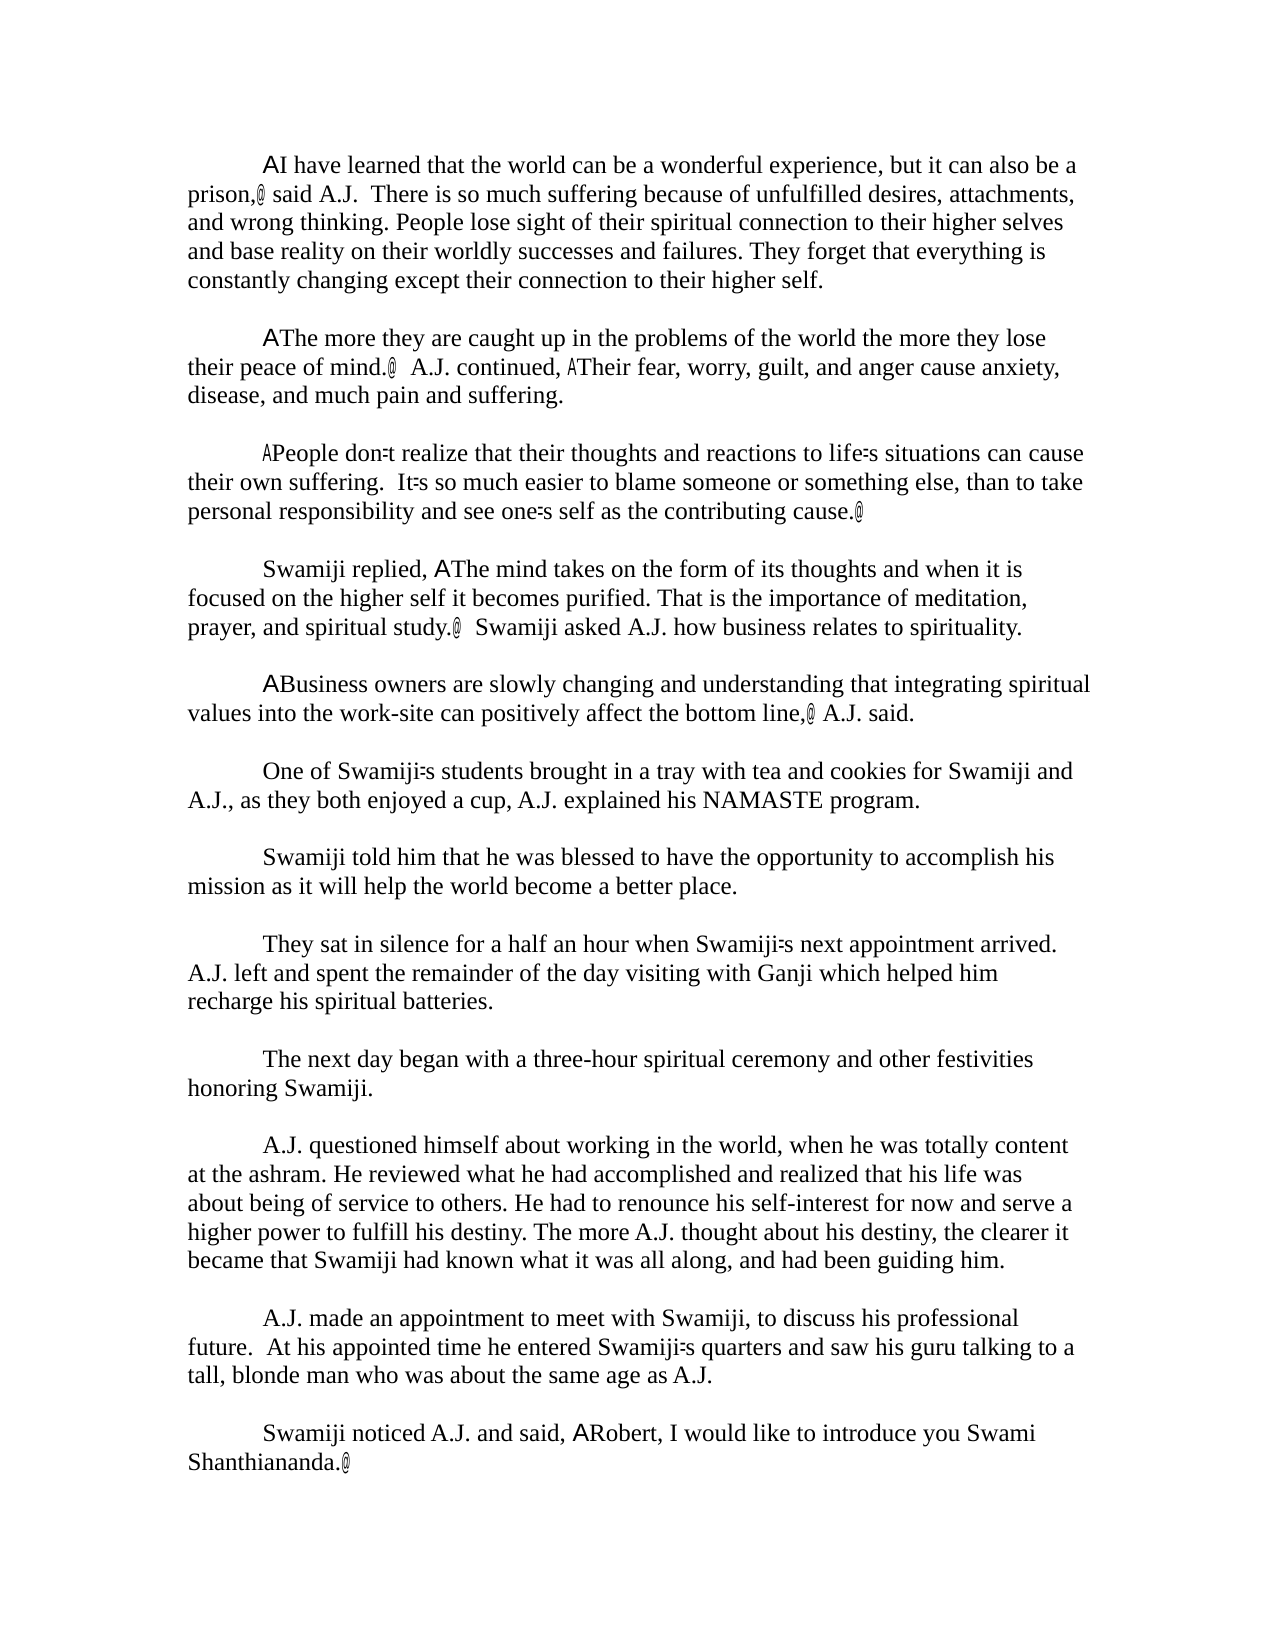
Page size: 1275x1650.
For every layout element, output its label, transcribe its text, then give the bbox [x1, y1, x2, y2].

text A.J. made an appointment to meet with Swamiji, to discuss his professional future. At his appointed time he entered Swamiji=s quarters and saw his guru talking to a tall, blonde man who was about the same age as A.J. [187, 1303, 1079, 1389]
text They sat in silence for a half an hour when Swamiji=s next appointment arrived. [262, 929, 1100, 958]
text Swamiji noticed A.J. and said, ARobert, I would like to introduce you Swami Shanthiananda.@ [187, 1418, 1039, 1476]
text Swamiji told him that he was blessed to have the opportunity to accomplish his mission as it will help the world become a better place. [187, 842, 1057, 900]
text AI have learned that the world can be a wonderful experience, but it can also be a prison,@ said A.J. There is so much suffering because of unfulfilled desires, attachments, and wrong thinking. People lose sight of their spiritual connection to their higher selves and base reality on their worldly successes and failures. They forget that everything is constantly changing except their connection to their higher self. [187, 150, 1084, 294]
text A.J. left and spent the remainder of the day visiting with Ganji which helped him recharge his spiritual batteries. [187, 958, 1000, 1015]
text APeople don=t realize that their thoughts and reactions to life=s situations can cause their own suffering. It=s so much easier to blame someone or something else, than to take personal responsibility and see one=s self as the contributing cause.@ [187, 438, 1084, 525]
text ABusiness owners are slowly changing and understanding that integrating spiritual values into the work-site can positively affect the bottom line,@ A.J. said. [187, 669, 1093, 727]
text One of Swamiji=s students brought in a tray with tea and cookies for Swamiji and A.J., as they both enjoyed a cup, A.J. explained his NAMASTE program. [187, 756, 1077, 814]
text Swamiji replied, AThe mind takes on the form of its thoughts and when it is focused on the higher self it becomes purified. That is the importance of meditation, prayer, and spiritual study.@ Swamiji asked A.J. how business relates to spirituality. [187, 554, 1084, 640]
text The next day began with a three-hour spiritual ceremony and other festivities honoring Swamiji. [187, 1044, 1036, 1101]
text A.J. questioned himself about working in the world, when he was totally content at the ashram. He reviewed what he had accomplished and realized that his life was about being of service to others. He had to renounce his self-interest for now and serve a higher power to fulfill his destiny. The more A.J. thought about his destiny, the clearer it became that Swamiji had known what it was all along, and had been guiding him. [187, 1130, 1078, 1274]
text AThe more they are caught up in the problems of the world the more they lose their peace of mind.@ A.J. continued, ATheir fear, worry, guilt, and anger cause anxiety, disease, and much pain and suffering. [187, 323, 1084, 409]
